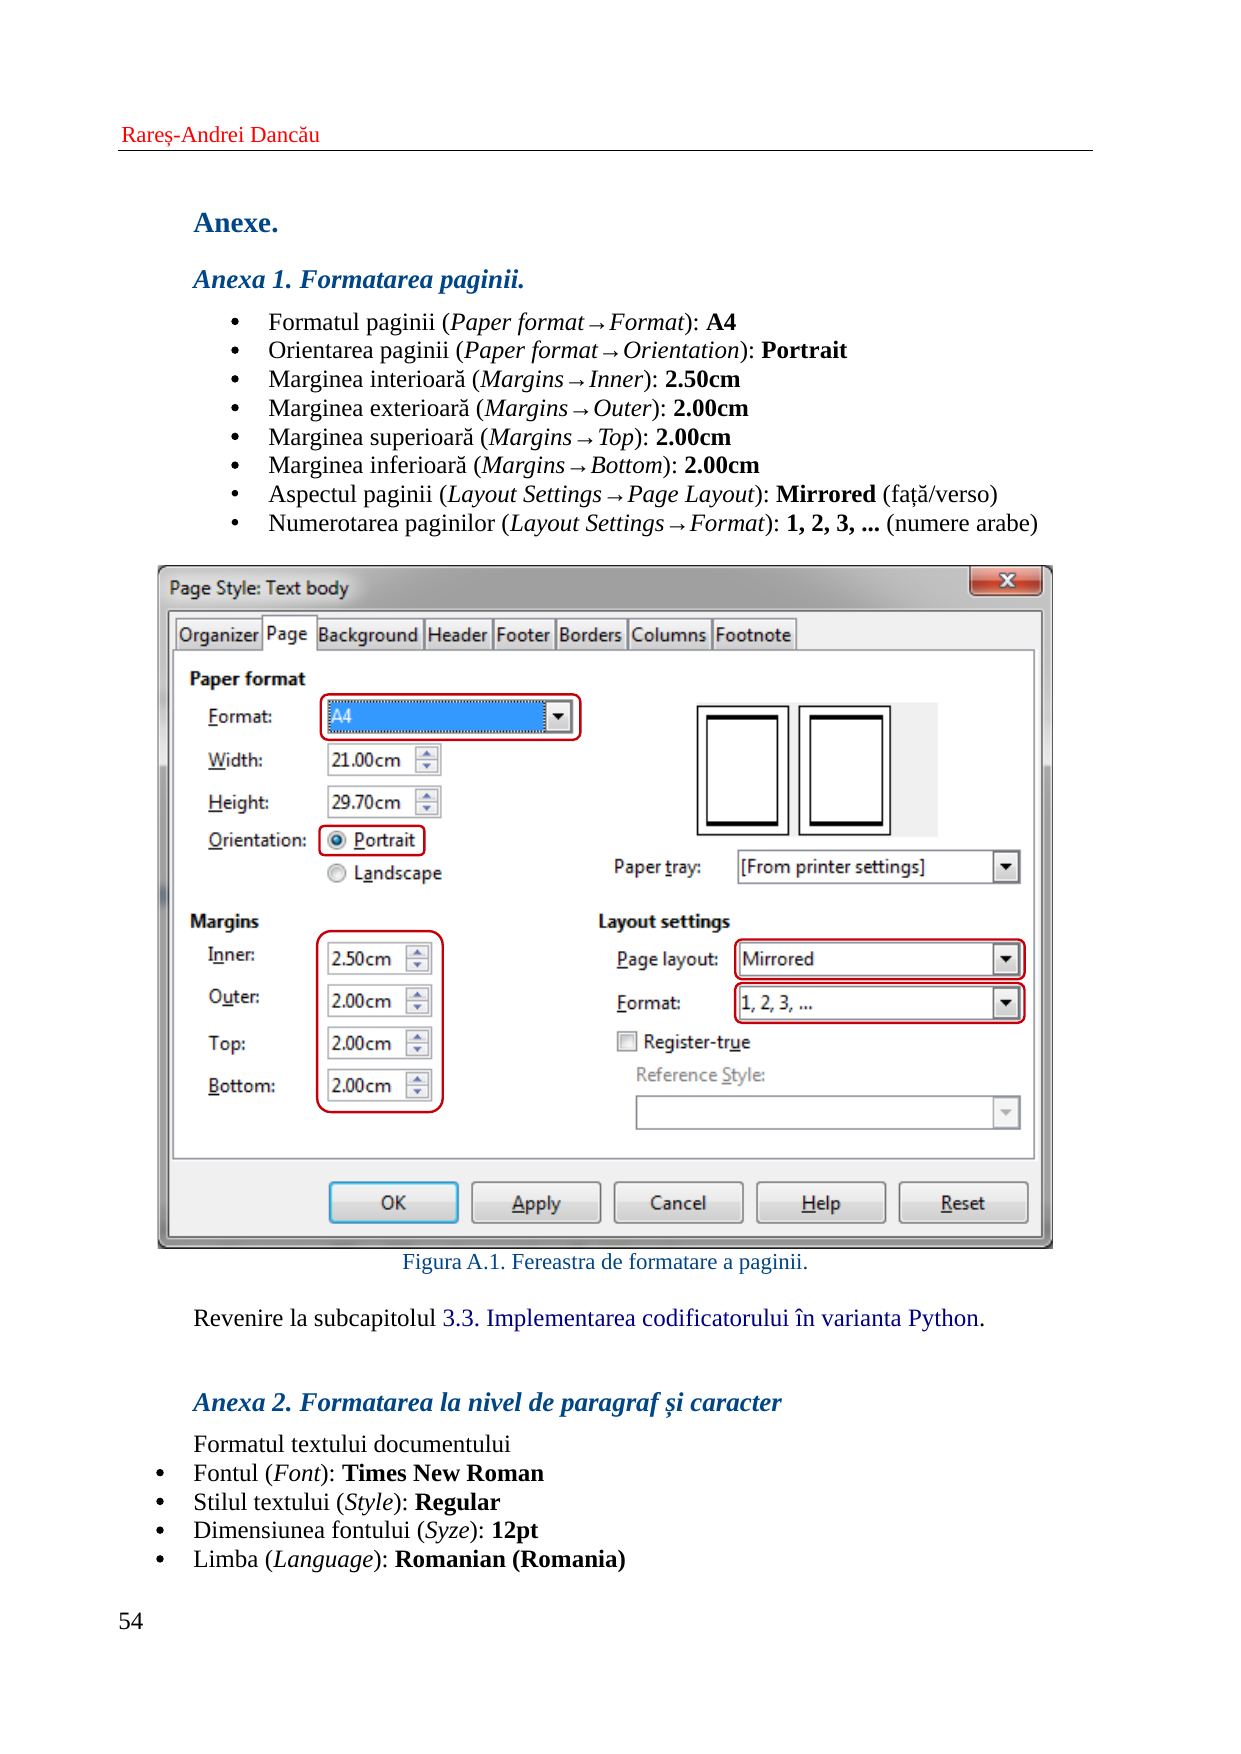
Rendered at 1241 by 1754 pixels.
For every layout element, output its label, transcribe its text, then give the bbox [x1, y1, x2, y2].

subtitle Formatarea la nivel de paragraf și caracter [193, 1386, 1093, 1417]
list Dimensiunea fontului (Syze): 12pt [156, 1516, 1093, 1544]
subtitle Anexe. [118, 205, 1093, 238]
list Marginea exterioară (Margins→Outer): 2.00cm [231, 393, 1093, 422]
list Aspectul paginii (Layout Settings→Page Layout): Mirrored (față/verso) [231, 479, 1093, 508]
picture [157, 565, 1053, 1249]
list Formatul paginii (Paper format→Format): A4 [231, 307, 1093, 336]
list Orientarea paginii (Paper format→Orientation): Portrait [231, 336, 1093, 364]
text Formatul textului documentului [118, 1429, 1093, 1458]
text Figura A.1. Fereastra de formatare a paginii. [118, 566, 1092, 1275]
text Revenire la subcapitolul 3.3. Implementarea codificatorului în varianta Python. [118, 1303, 1093, 1332]
list Marginea superioară (Margins→Top): 2.00cm [231, 422, 1093, 451]
subtitle Formatarea paginii. [193, 263, 1093, 294]
list Fontul (Font): Times New Roman [156, 1458, 1093, 1487]
list Numerotarea paginilor (Layout Settings→Format): 1, 2, 3, ... (numere arabe) [231, 508, 1093, 537]
list Marginea inferioară (Margins→Bottom): 2.00cm [231, 451, 1093, 479]
list Limba (Language): Romanian (Romania) [156, 1544, 1093, 1573]
list Stilul textului (Style): Regular [156, 1487, 1093, 1516]
list Marginea interioară (Margins→Inner): 2.50cm [231, 364, 1093, 393]
